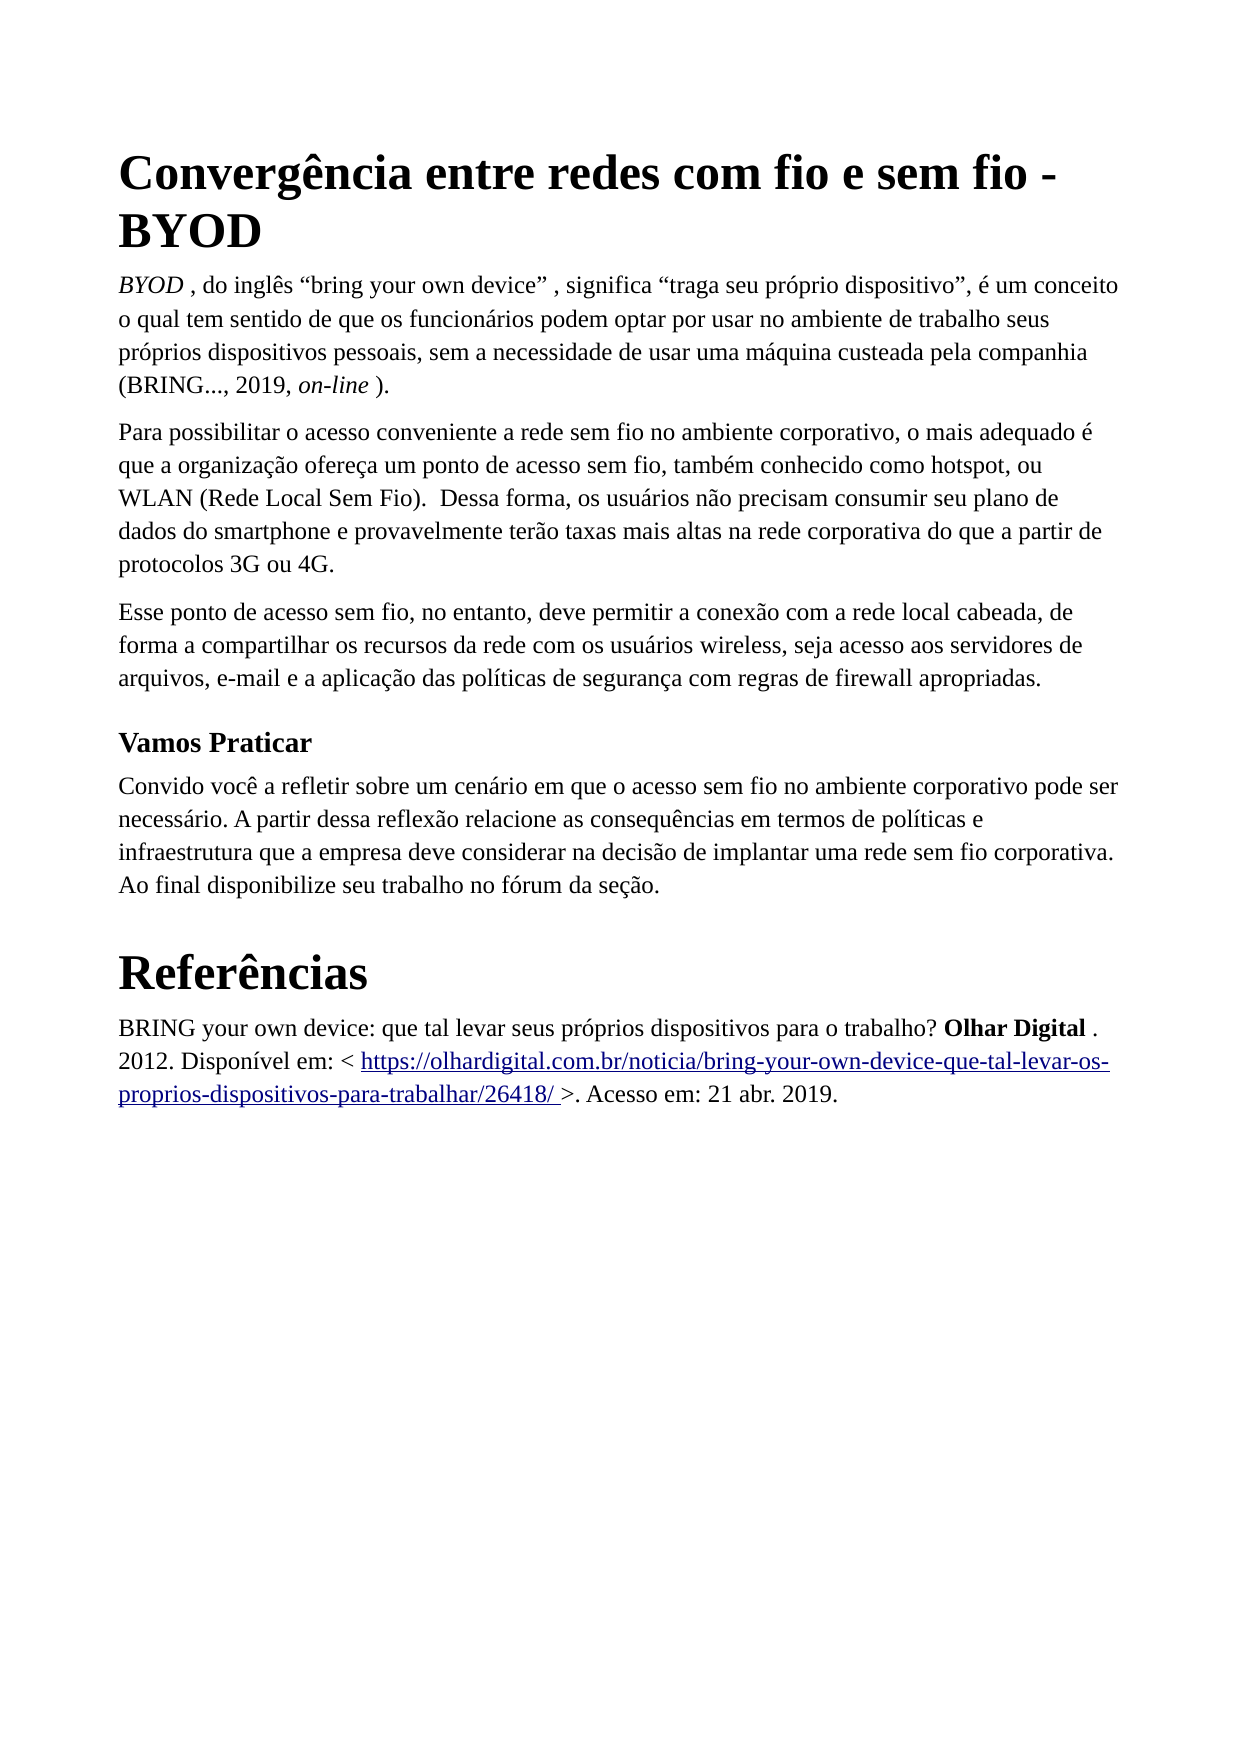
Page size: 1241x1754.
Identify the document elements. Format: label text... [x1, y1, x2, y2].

text Para possibilitar o acesso conveniente a rede sem fio no ambiente corporativo, o mais adequado é que a organização ofereça um ponto de acesso sem fio, também conhecido como hotspot, ou WLAN (Rede Local Sem Fio). Dessa forma, os usuários não precisam consumir seu plano de dados do smartphone e provavelmente terão taxas mais altas na rede corporativa do que a partir de protocolos 3G ou 4G. [118, 417, 1122, 578]
subtitle Convergência entre redes com fio e sem fio - BYOD [118, 143, 1122, 258]
subtitle Vamos Praticar [118, 725, 1122, 759]
text BRING your own device: que tal levar seus próprios dispositivos para o trabalho? Olhar Digital . 2012. Disponível em: < https://olhardigital.com.br/noticia/bring-your-own-device-que-tal-levar-os-proprios-dispositivos-para-trabalhar/26418/ >. Acesso em: 21 abr. 2019. [118, 1013, 1122, 1108]
text Esse ponto de acesso sem fio, no entanto, deve permitir a conexão com a rede local cabeada, de forma a compartilhar os recursos da rede com os usuários wireless, seja acesso aos servidores de arquivos, e-mail e a aplicação das políticas de segurança com regras de firewall apropriadas. [118, 597, 1122, 692]
text Convido você a refletir sobre um cenário em que o acesso sem fio no ambiente corporativo pode ser necessário. A partir dessa reflexão relacione as consequências em termos de políticas e infraestrutura que a empresa deve considerar na decisão de implantar uma rede sem fio corporativa. Ao final disponibilize seu trabalho no fórum da seção. [118, 771, 1122, 899]
subtitle Referências [118, 943, 1122, 1000]
text BYOD , do inglês “bring your own device” , significa “traga seu próprio dispositivo”, é um conceito o qual tem sentido de que os funcionários podem optar por usar no ambiente de trabalho seus próprios dispositivos pessoais, sem a necessidade de usar uma máquina custeada pela companhia (BRING..., 2019, on-line ). [118, 271, 1122, 398]
